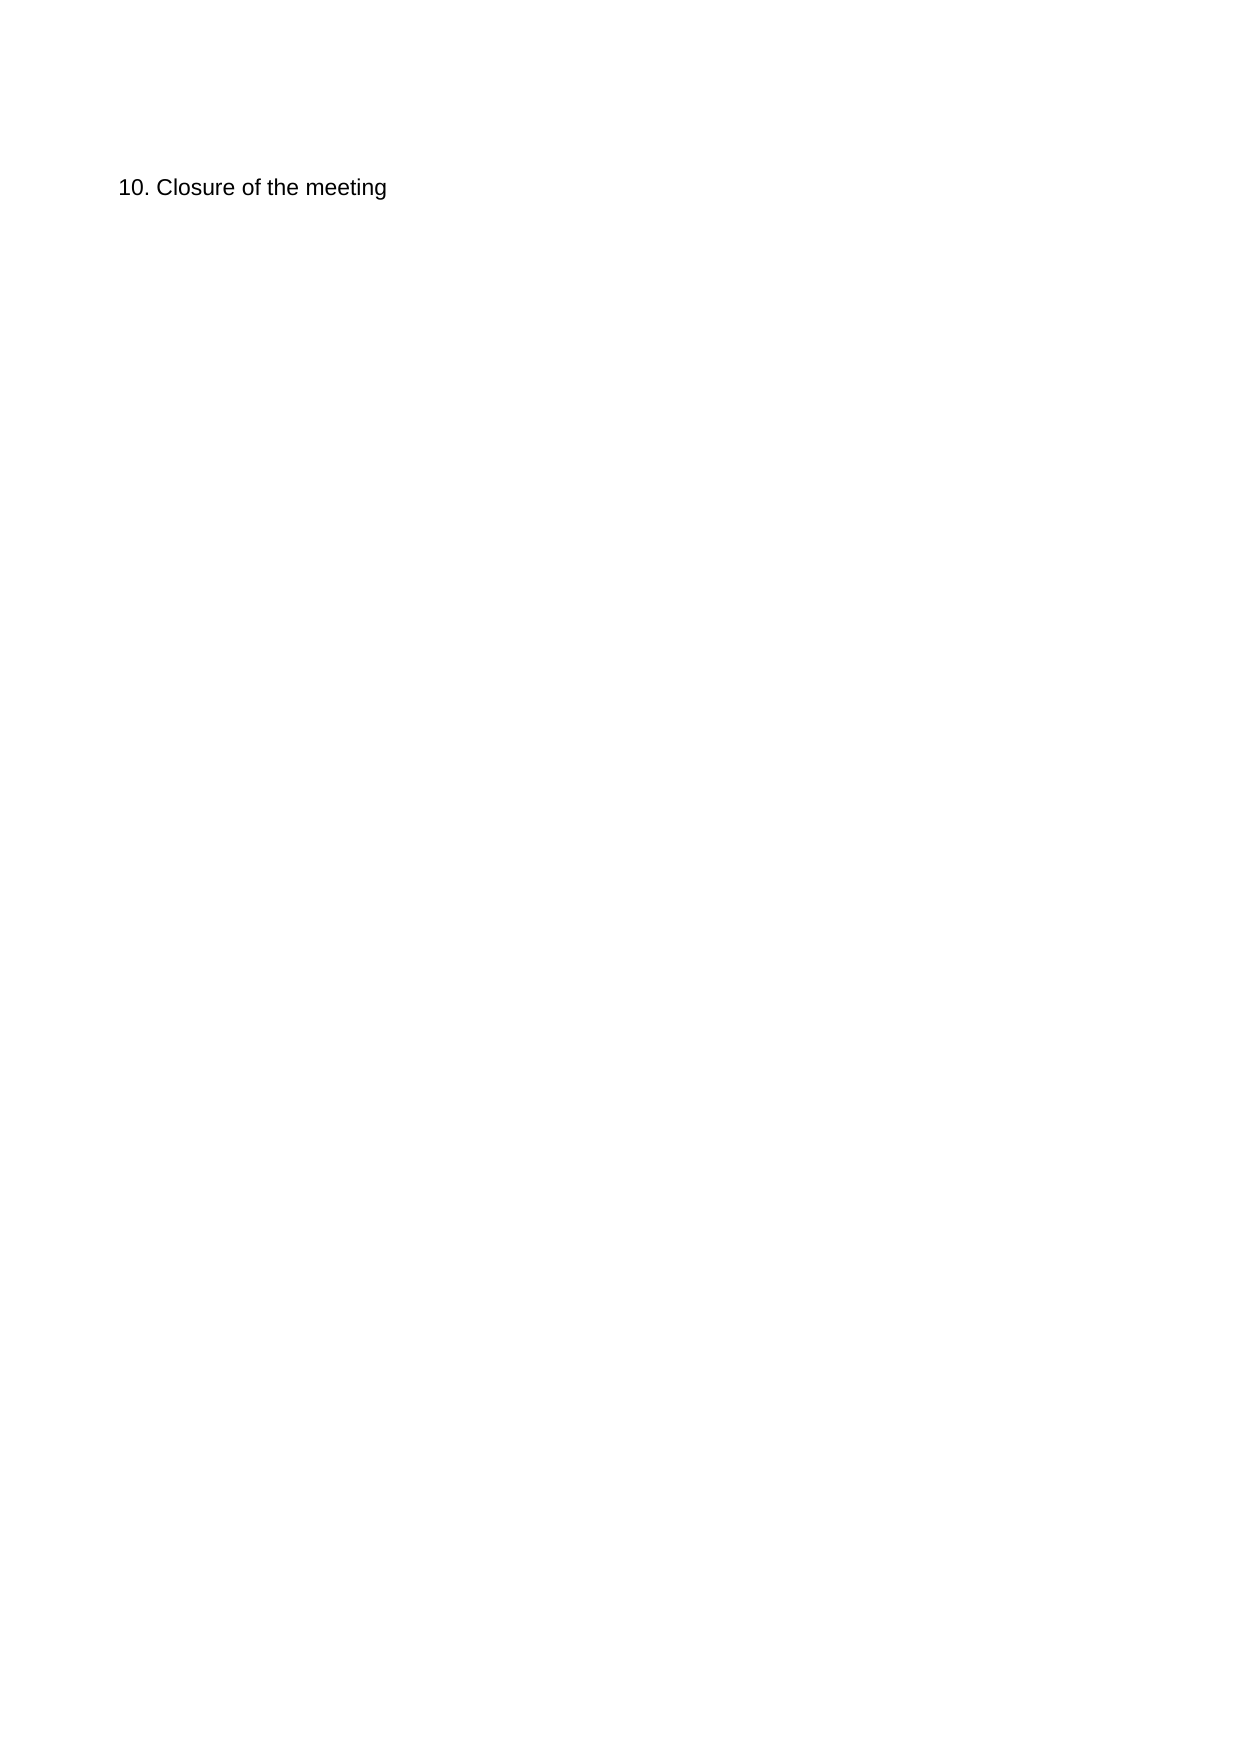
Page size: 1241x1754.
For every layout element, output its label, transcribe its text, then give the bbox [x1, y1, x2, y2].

text 10. Closure of the meeting [118, 174, 1122, 200]
